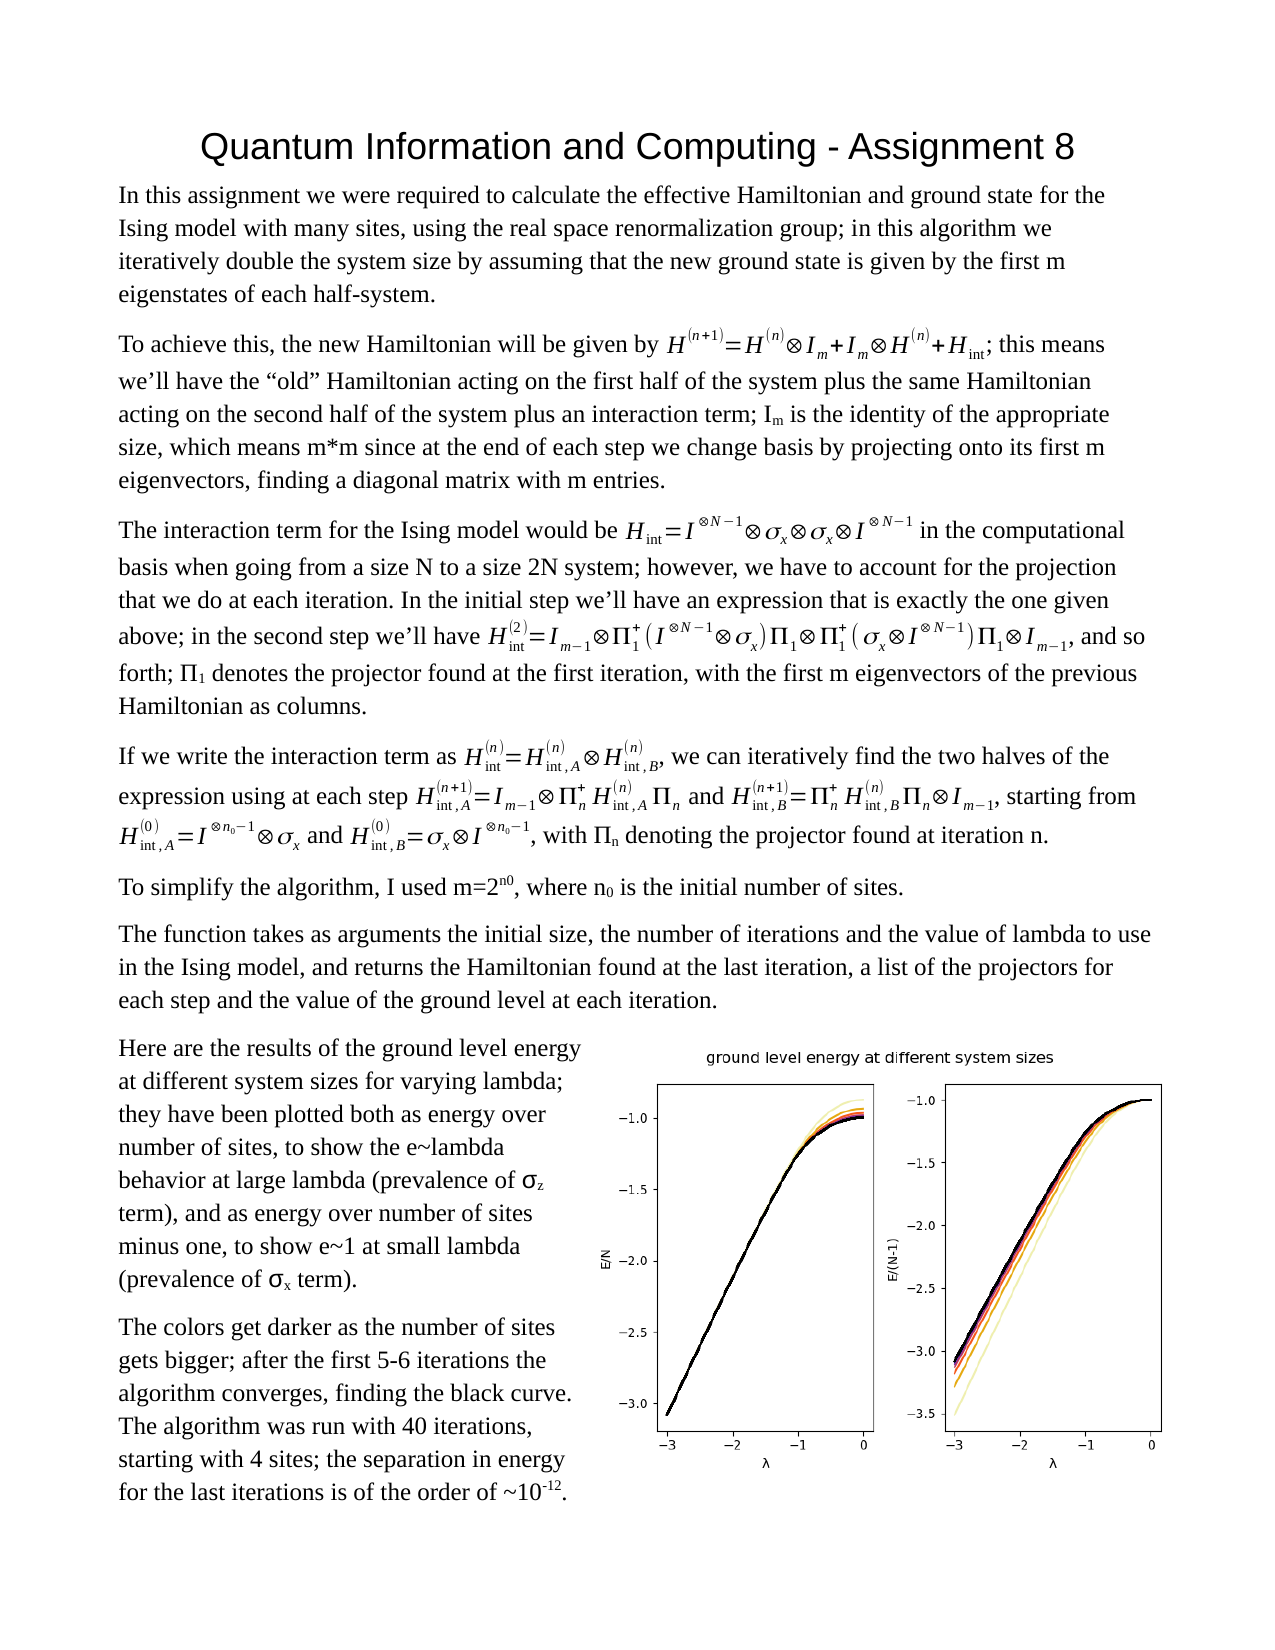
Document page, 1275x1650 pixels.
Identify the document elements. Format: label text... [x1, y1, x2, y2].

text In this assignment we were required to calculate the effective Hamiltonian and ground state for the Ising model with many sites, using the real space renormalization group; in this algorithm we iteratively double the system size by assuming that the new ground state is given by the first m eigenstates of each half-system. [118, 180, 1157, 308]
text If we write the interaction term as , we can iteratively find the two halves of the expression using at each step and , starting from and , with Πn denoting the projector found at iteration n. [118, 738, 1157, 853]
text Here are the results of the ground level energy at different system sizes for varying lambda; they have been plotted both as energy over number of sites, to show the e~lambda behavior at large lambda (prevalence of σz term), and as energy over number of sites minus one, to show e~1 at small lambda (prevalence of σx term). [118, 1033, 1157, 1293]
picture [585, 1042, 1174, 1484]
text The function takes as arguments the initial size, the number of iterations and the value of lambda to use in the Ising model, and returns the Hamiltonian found at the last iteration, a list of the projectors for each step and the value of the ground level at each iteration. [118, 919, 1157, 1014]
subtitle Quantum Information and Computing - Assignment 8 [118, 124, 1157, 167]
text To achieve this, the new Hamiltonian will be given by ; this means we’ll have the “old” Hamiltonian acting on the first half of the system plus the same Hamiltonian acting on the second half of the system plus an interaction term; Im is the identity of the appropriate size, which means m*m since at the end of each step we change basis by projecting onto its first m eigenvectors, finding a diagonal matrix with m entries. [118, 327, 1157, 494]
text The interaction term for the Ising model would be in the computational basis when going from a size N to a size 2N system; however, we have to account for the projection that we do at each iteration. In the initial step we’ll have an expression that is exactly the one given above; in the second step we’ll have , and so forth; Π1 denotes the projector found at the first iteration, with the first m eigenvectors of the previous Hamiltonian as columns. [118, 513, 1157, 719]
text To simplify the algorithm, I used m=2n0, where n0 is the initial number of sites. [118, 872, 1157, 901]
text The colors get darker as the number of sites gets bigger; after the first 5-6 iterations the algorithm converges, finding the black curve. The algorithm was run with 40 iterations, starting with 4 sites; the separation in energy for the last iterations is of the order of ~10-12. [118, 1312, 1157, 1506]
